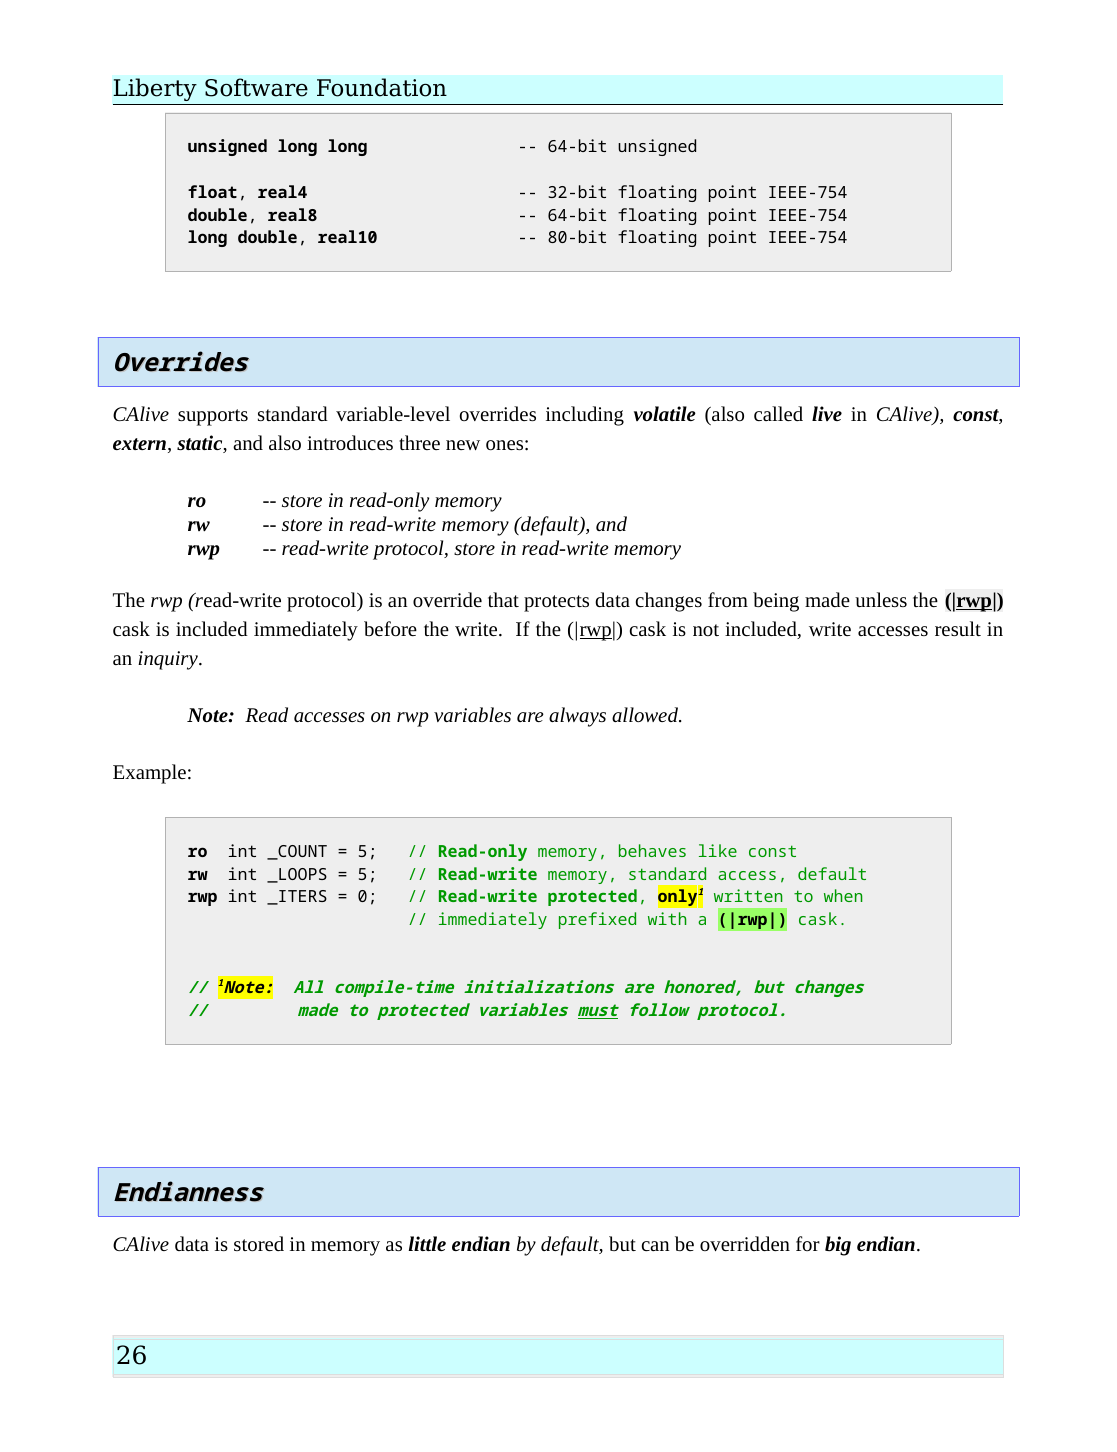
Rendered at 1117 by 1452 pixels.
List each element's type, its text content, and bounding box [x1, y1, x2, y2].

text ro int _COUNT = 5; // Read-only memory, behaves like const rw int _LOOPS = 5; // Read-write memory, standard access, default rwp int _ITERS = 0; // Read-write protected, only1 written to when // immediately prefixed with a (|rwp|) cask. // 1Note: All compile-time initializations are honored, but changes // made to protected variables must follow protocol. [166, 818, 951, 1044]
text unsigned long long -- 64-bit unsigned float, real4 -- 32-bit floating point IEEE-754 double, real8 -- 64-bit floating point IEEE-754 long double, real10 -- 80-bit floating point IEEE-754 [166, 114, 951, 271]
text Example: [112, 760, 1003, 784]
subtitle Overrides [99, 338, 1019, 386]
text CAlive data is stored in memory as little endian by default, but can be overridden for big endian. [112, 1232, 1003, 1256]
text Note: Read accesses on rwp variables are always allowed. [187, 703, 938, 727]
text CAlive supports standard variable-level overrides including volatile (also called live in CAlive), const, extern, static, and also introduces three new ones: [112, 402, 1003, 455]
text ro -- store in read-only memory rw -- store in read-write memory (default), and rwp -- read-write protocol, store in read-write memory [112, 488, 1003, 560]
text The rwp (read-write protocol) is an override that protects data changes from being made unless the (|rwp|) cask is included immediately before the write. If the (|rwp|) cask is not included, write accesses result in an inquiry. [112, 588, 1003, 670]
subtitle Endianness [99, 1168, 1019, 1216]
